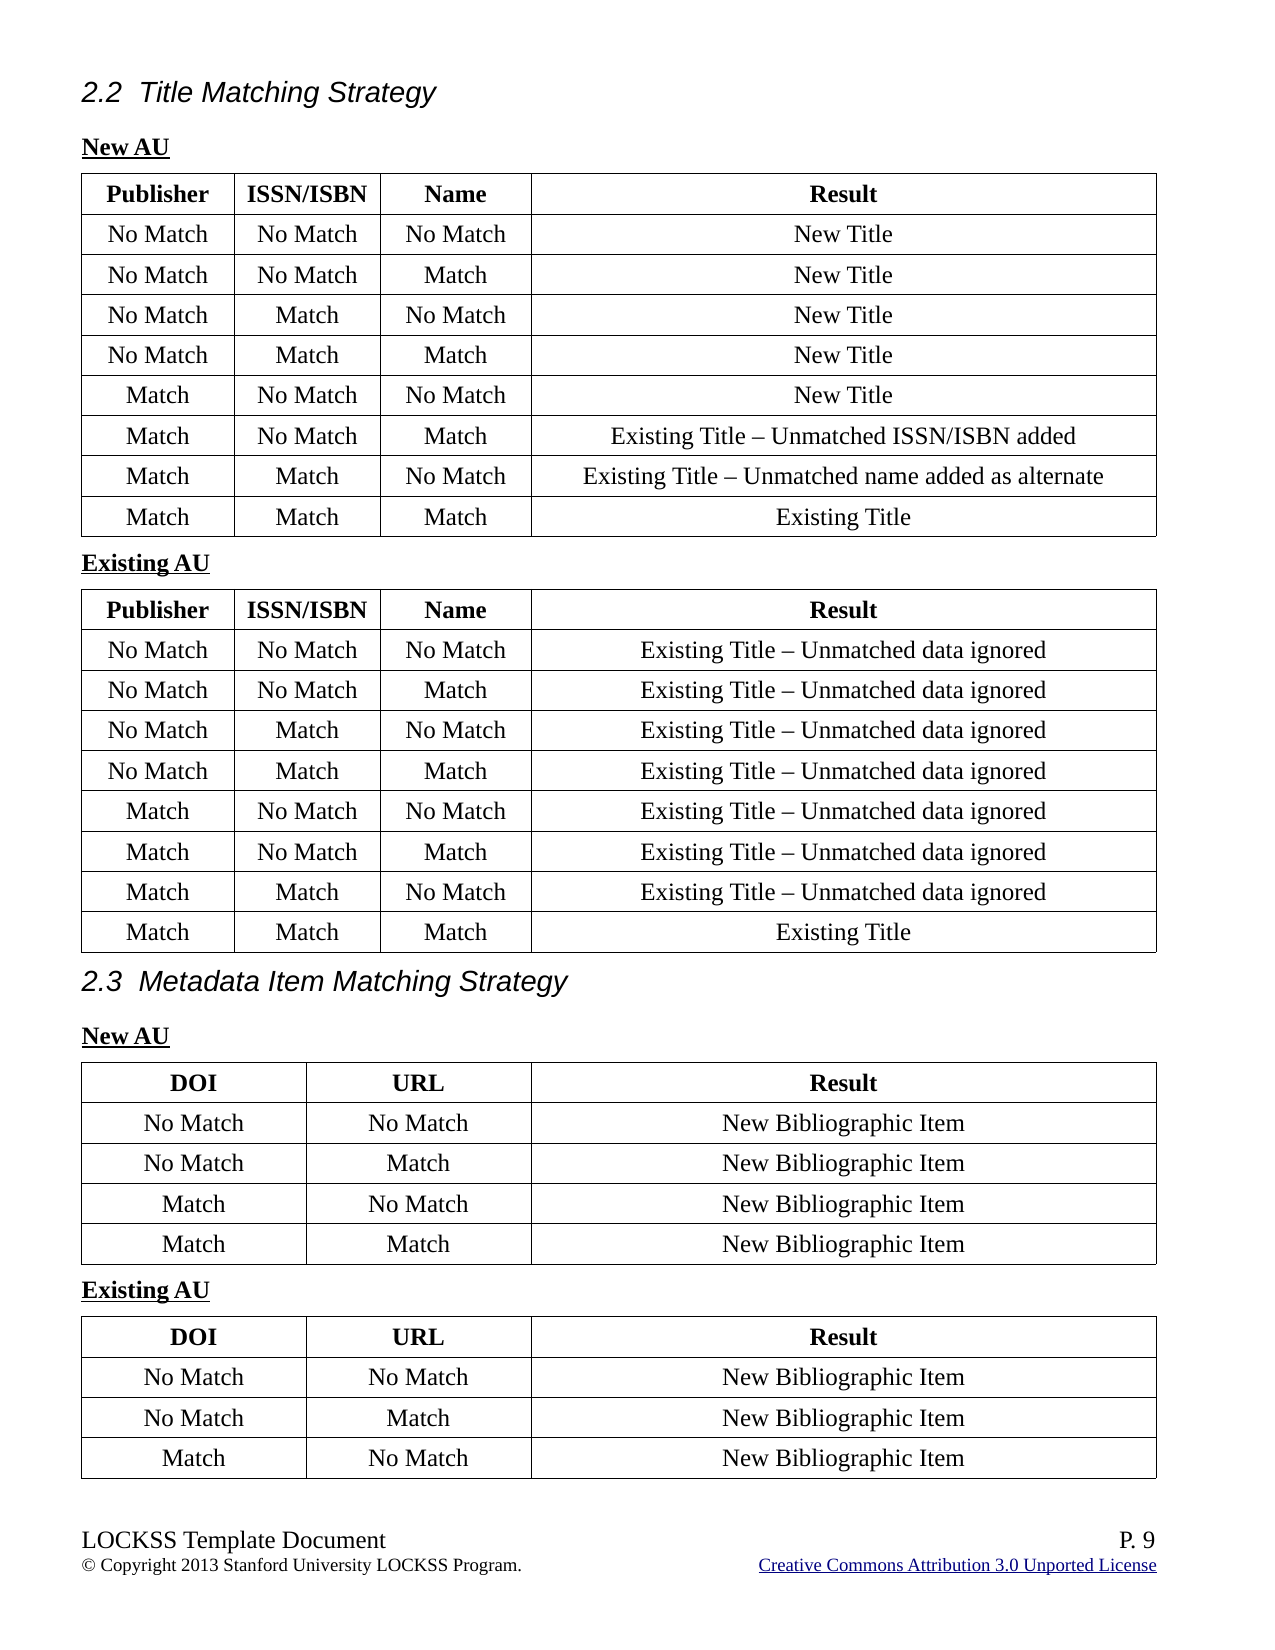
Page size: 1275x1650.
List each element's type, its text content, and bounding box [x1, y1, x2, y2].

table_cell Match [82, 416, 234, 455]
table_cell Match [82, 1438, 306, 1478]
text Existing AU [81, 548, 1157, 577]
table_cell Existing Title – Unmatched name added as alternate [532, 456, 1156, 496]
table_cell No Match [381, 630, 531, 669]
table_cell No Match [381, 872, 531, 911]
table_cell Match [235, 336, 380, 375]
table_header Result [532, 174, 1156, 213]
table_cell No Match [82, 336, 234, 375]
table_cell Match [381, 671, 531, 710]
table_cell Existing Title – Unmatched data ignored [532, 630, 1156, 669]
subtitle Metadata Item Matching Strategy [81, 964, 1157, 997]
table_cell Match [82, 912, 234, 952]
table_cell Match [381, 832, 531, 871]
table_cell New Title [532, 376, 1156, 415]
table_cell No Match [381, 376, 531, 415]
table_cell Existing Title – Unmatched data ignored [532, 791, 1156, 831]
table_header ISSN/ISBN [235, 590, 380, 629]
table_cell New Title [532, 295, 1156, 334]
table_cell New Bibliographic Item [532, 1358, 1156, 1397]
table_cell Match [381, 255, 531, 294]
table_cell No Match [381, 711, 531, 750]
table_cell New Title [532, 215, 1156, 254]
table_cell Match [235, 751, 380, 790]
table_cell Existing Title – Unmatched data ignored [532, 751, 1156, 790]
table_cell New Title [532, 336, 1156, 375]
table_cell No Match [307, 1358, 531, 1397]
table_cell No Match [307, 1184, 531, 1223]
table_cell New Bibliographic Item [532, 1398, 1156, 1437]
table_cell No Match [82, 751, 234, 790]
table_cell New Title [532, 255, 1156, 294]
table_cell Existing Title – Unmatched data ignored [532, 832, 1156, 871]
table_header URL [307, 1317, 531, 1357]
table_cell Match [82, 376, 234, 415]
table_cell No Match [82, 255, 234, 294]
table_cell Match [82, 456, 234, 496]
table_cell No Match [235, 791, 380, 831]
table_header Publisher [82, 590, 234, 629]
table_cell Existing Title – Unmatched data ignored [532, 711, 1156, 750]
table_cell No Match [381, 215, 531, 254]
table_header DOI [82, 1063, 306, 1102]
subtitle Title Matching Strategy [81, 75, 1157, 108]
table_cell Existing Title [532, 497, 1156, 536]
table_header URL [307, 1063, 531, 1102]
table_cell No Match [82, 1358, 306, 1397]
table_header Name [381, 590, 531, 629]
text New AU [81, 1021, 1157, 1050]
table_cell Match [381, 497, 531, 536]
table_cell No Match [381, 791, 531, 831]
table_cell New Bibliographic Item [532, 1438, 1156, 1478]
table_cell No Match [235, 376, 380, 415]
table_cell No Match [235, 832, 380, 871]
table_header Name [381, 174, 531, 213]
table_cell Existing Title [532, 912, 1156, 952]
text New AU [81, 132, 1157, 161]
table_cell Match [82, 1224, 306, 1263]
table_cell No Match [82, 630, 234, 669]
table_header Result [532, 1317, 1156, 1357]
table_cell Match [235, 872, 380, 911]
table_header DOI [82, 1317, 306, 1357]
table_cell No Match [82, 1398, 306, 1437]
table_cell No Match [307, 1103, 531, 1143]
text Existing AU [81, 1276, 1157, 1304]
table_header Result [532, 1063, 1156, 1102]
table_cell No Match [235, 255, 380, 294]
table_cell Match [381, 912, 531, 952]
table_cell Match [381, 336, 531, 375]
table_cell Match [235, 456, 380, 496]
table_cell No Match [82, 1103, 306, 1143]
table_cell Match [235, 711, 380, 750]
table_header Publisher [82, 174, 234, 213]
table_cell No Match [82, 295, 234, 334]
table_cell No Match [82, 711, 234, 750]
table_header Result [532, 590, 1156, 629]
table_cell No Match [307, 1438, 531, 1478]
table_cell No Match [235, 671, 380, 710]
table_cell No Match [381, 295, 531, 334]
table_cell Match [235, 912, 380, 952]
table_cell No Match [381, 456, 531, 496]
table_cell No Match [235, 416, 380, 455]
table_cell New Bibliographic Item [532, 1184, 1156, 1223]
table_cell No Match [235, 215, 380, 254]
table_cell Match [381, 751, 531, 790]
table_cell Match [381, 416, 531, 455]
table_cell Match [82, 497, 234, 536]
table_cell Match [235, 497, 380, 536]
table_cell New Bibliographic Item [532, 1103, 1156, 1143]
table_cell Match [235, 295, 380, 334]
table_cell New Bibliographic Item [532, 1224, 1156, 1263]
table_cell Existing Title – Unmatched data ignored [532, 872, 1156, 911]
table_cell No Match [82, 1144, 306, 1183]
table_cell Match [82, 872, 234, 911]
table_cell No Match [82, 671, 234, 710]
table_cell No Match [82, 215, 234, 254]
table_cell Match [82, 1184, 306, 1223]
table_cell Match [307, 1398, 531, 1437]
table_cell Match [82, 791, 234, 831]
table_header ISSN/ISBN [235, 174, 380, 213]
table_cell Match [307, 1144, 531, 1183]
table_cell Match [82, 832, 234, 871]
table_cell New Bibliographic Item [532, 1144, 1156, 1183]
table_cell Existing Title – Unmatched data ignored [532, 671, 1156, 710]
table_cell No Match [235, 630, 380, 669]
table_cell Existing Title – Unmatched ISSN/ISBN added [532, 416, 1156, 455]
table_cell Match [307, 1224, 531, 1263]
